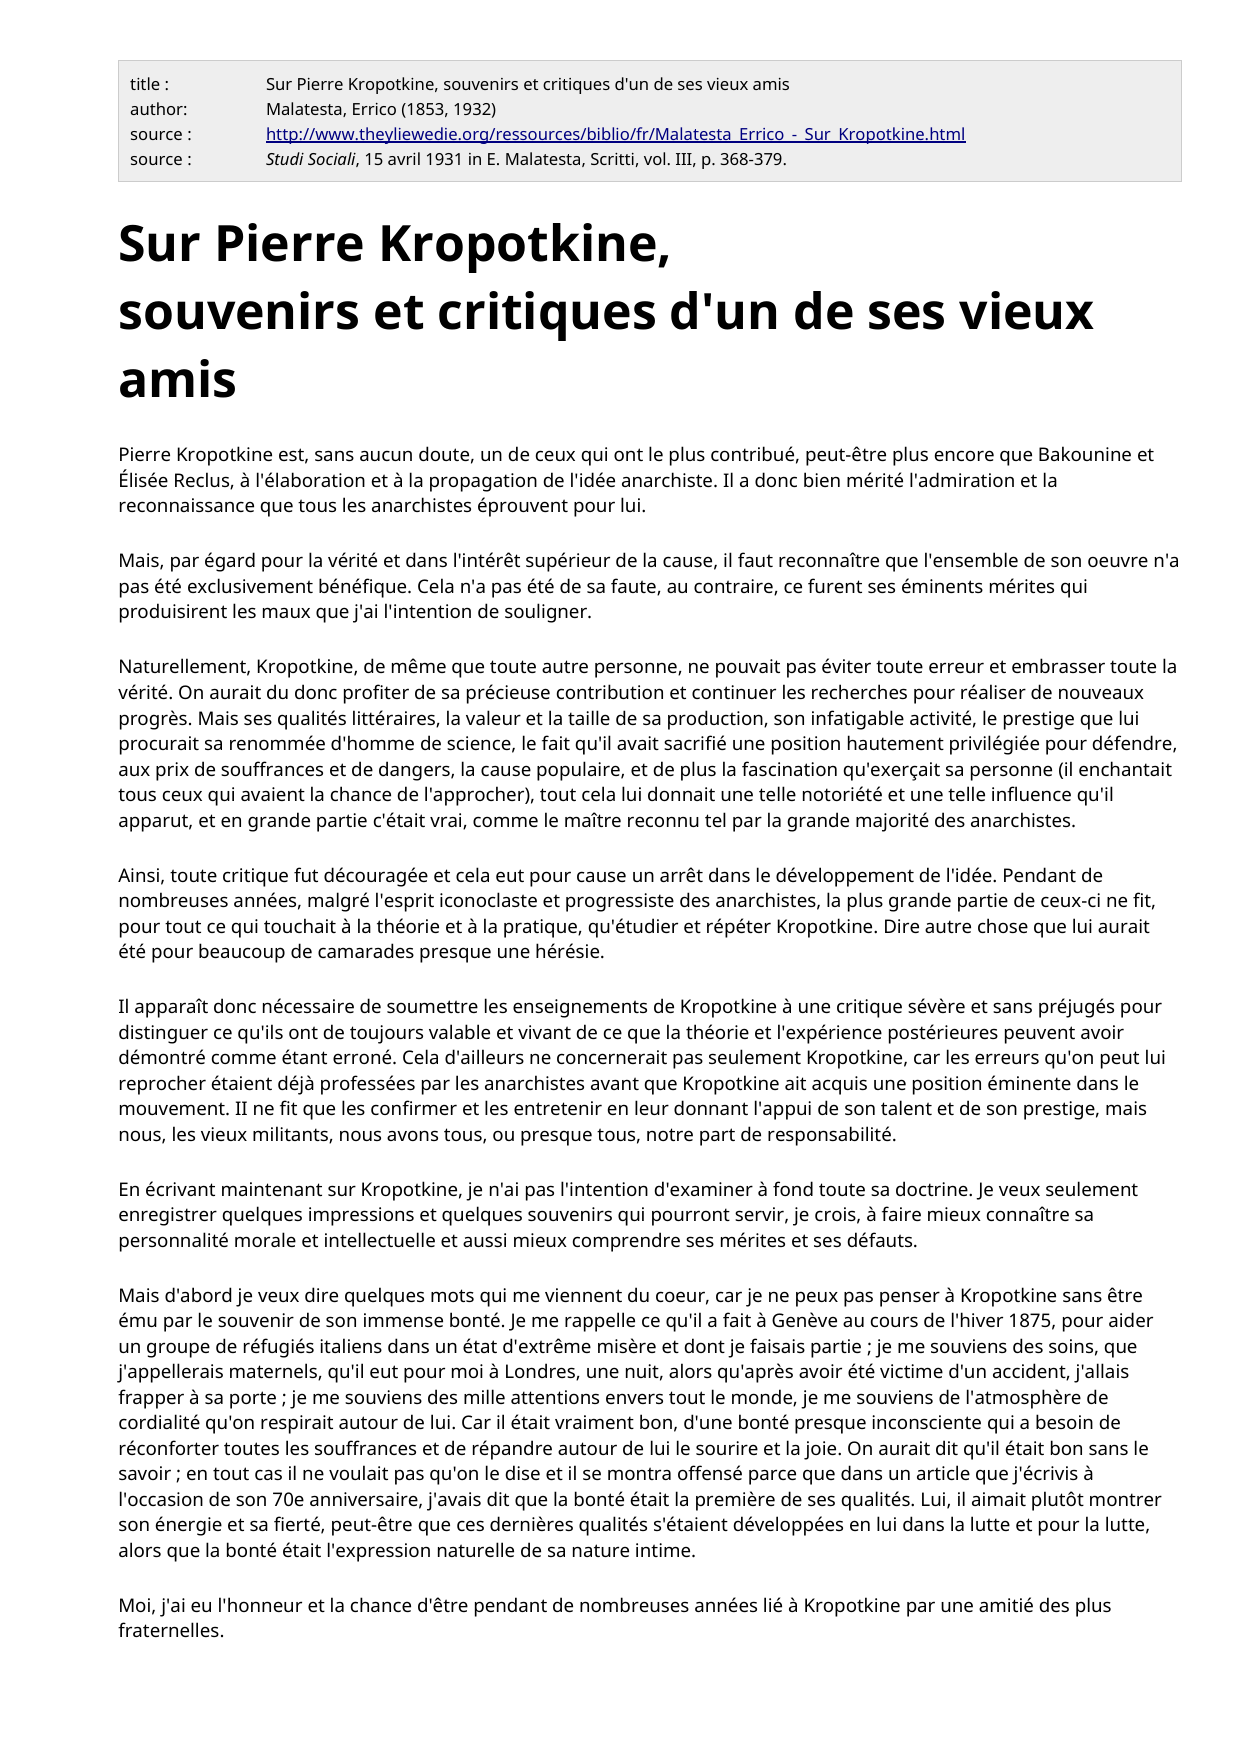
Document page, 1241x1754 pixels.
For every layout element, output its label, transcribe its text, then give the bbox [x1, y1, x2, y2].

text Mais d'abord je veux dire quelques mots qui me viennent du coeur, car je ne peux pas penser à Kropotkine sans être ému par le souvenir de son immense bonté. Je me rappelle ce qu'il a fait à Genève au cours de l'hiver 1875, pour aider un groupe de réfugiés italiens dans un état d'extrême misère et dont je faisais partie ; je me souviens des soins, que j'appellerais maternels, qu'il eut pour moi à Londres, une nuit, alors qu'après avoir été victime d'un accident, j'allais frapper à sa porte ; je me souviens des mille attentions envers tout le monde, je me souviens de l'atmosphère de cordialité qu'on respirait autour de lui. Car il était vraiment bon, d'une bonté presque inconsciente qui a besoin de réconforter toutes les souffrances et de répandre autour de lui le sourire et la joie. On aurait dit qu'il était bon sans le savoir ; en tout cas il ne voulait pas qu'on le dise et il se montra offensé parce que dans un article que j'écrivis à l'occasion de son 70e anniversaire, j'avais dit que la bonté était la première de ses qualités. Lui, il aimait plutôt montrer son énergie et sa fierté, peut-être que ces dernières qualités s'étaient développées en lui dans la lutte et pour la lutte, alors que la bonté était l'expression naturelle de sa nature intime. [118, 1282, 1181, 1563]
text Il apparaît donc nécessaire de soumettre les enseignements de Kropotkine à une critique sévère et sans préjugés pour distinguer ce qu'ils ont de toujours valable et vivant de ce que la théorie et l'expérience postérieures peuvent avoir démontré comme étant erroné. Cela d'ailleurs ne concernerait pas seulement Kropotkine, car les erreurs qu'on peut lui reprocher étaient déjà professées par les anarchistes avant que Kropotkine ait acquis une position éminente dans le mouvement. II ne fit que les confirmer et les entretenir en leur donnant l'appui de son talent et de son prestige, mais nous, les vieux militants, nous avons tous, ou presque tous, notre part de responsabilité. [118, 993, 1181, 1147]
text En écrivant maintenant sur Kropotkine, je n'ai pas l'intention d'examiner à fond toute sa doctrine. Je veux seulement enregistrer quelques impressions et quelques souvenirs qui pourront servir, je crois, à faire mieux connaître sa personnalité morale et intellectuelle et aussi mieux comprendre ses mérites et ses défauts. [118, 1176, 1181, 1253]
text source : Studi Sociali, 15 avril 1931 in E. Malatesta, Scritti, vol. III, p. 368-379. [119, 135, 1181, 181]
text Moi, j'ai eu l'honneur et la chance d'être pendant de nombreuses années lié à Kropotkine par une amitié des plus fraternelles. [118, 1592, 1181, 1643]
text Ainsi, toute critique fut découragée et cela eut pour cause un arrêt dans le développement de l'idée. Pendant de nombreuses années, malgré l'esprit iconoclaste et progressiste des anarchistes, la plus grande partie de ceux-ci ne fit, pour tout ce qui touchait à la théorie et à la pratique, qu'étudier et répéter Kropotkine. Dire autre chose que lui aurait été pour beaucoup de camarades presque une hérésie. [118, 862, 1181, 964]
text author: Malatesta, Errico (1853, 1932) [119, 85, 1181, 110]
subtitle Sur Pierre Kropotkine, souvenirs et critiques d'un de ses vieux amis [118, 208, 1181, 412]
text source : http://www.theyliewedie.org/ressources/biblio/fr/Malatesta_Errico_-_Sur_Kropotkine.html [119, 110, 1181, 135]
text title : Sur Pierre Kropotkine, souvenirs et critiques d'un de ses vieux amis [119, 61, 1181, 85]
text Naturellement, Kropotkine, de même que toute autre personne, ne pouvait pas éviter toute erreur et embrasser toute la vérité. On aurait du donc profiter de sa précieuse contribution et continuer les recherches pour réaliser de nouveaux progrès. Mais ses qualités littéraires, la valeur et la taille de sa production, son infatigable activité, le prestige que lui procurait sa renommée d'homme de science, le fait qu'il avait sacrifié une position hautement privilégiée pour défendre, aux prix de souffrances et de dangers, la cause populaire, et de plus la fascination qu'exerçait sa personne (il enchantait tous ceux qui avaient la chance de l'approcher), tout cela lui donnait une telle notoriété et une telle influence qu'il apparut, et en grande partie c'était vrai, comme le maître reconnu tel par la grande majorité des anarchistes. [118, 654, 1181, 832]
text Mais, par égard pour la vérité et dans l'intérêt supérieur de la cause, il faut reconnaître que l'ensemble de son oeuvre n'a pas été exclusivement bénéfique. Cela n'a pas été de sa faute, au contraire, ce furent ses éminents mérites qui produisirent les maux que j'ai l'intention de souligner. [118, 548, 1181, 624]
text Pierre Kropotkine est, sans aucun doute, un de ceux qui ont le plus contribué, peut-être plus encore que Bakounine et Élisée Reclus, à l'élaboration et à la propagation de l'idée anarchiste. Il a donc bien mérité l'admiration et la reconnaissance que tous les anarchistes éprouvent pour lui. [118, 442, 1181, 518]
